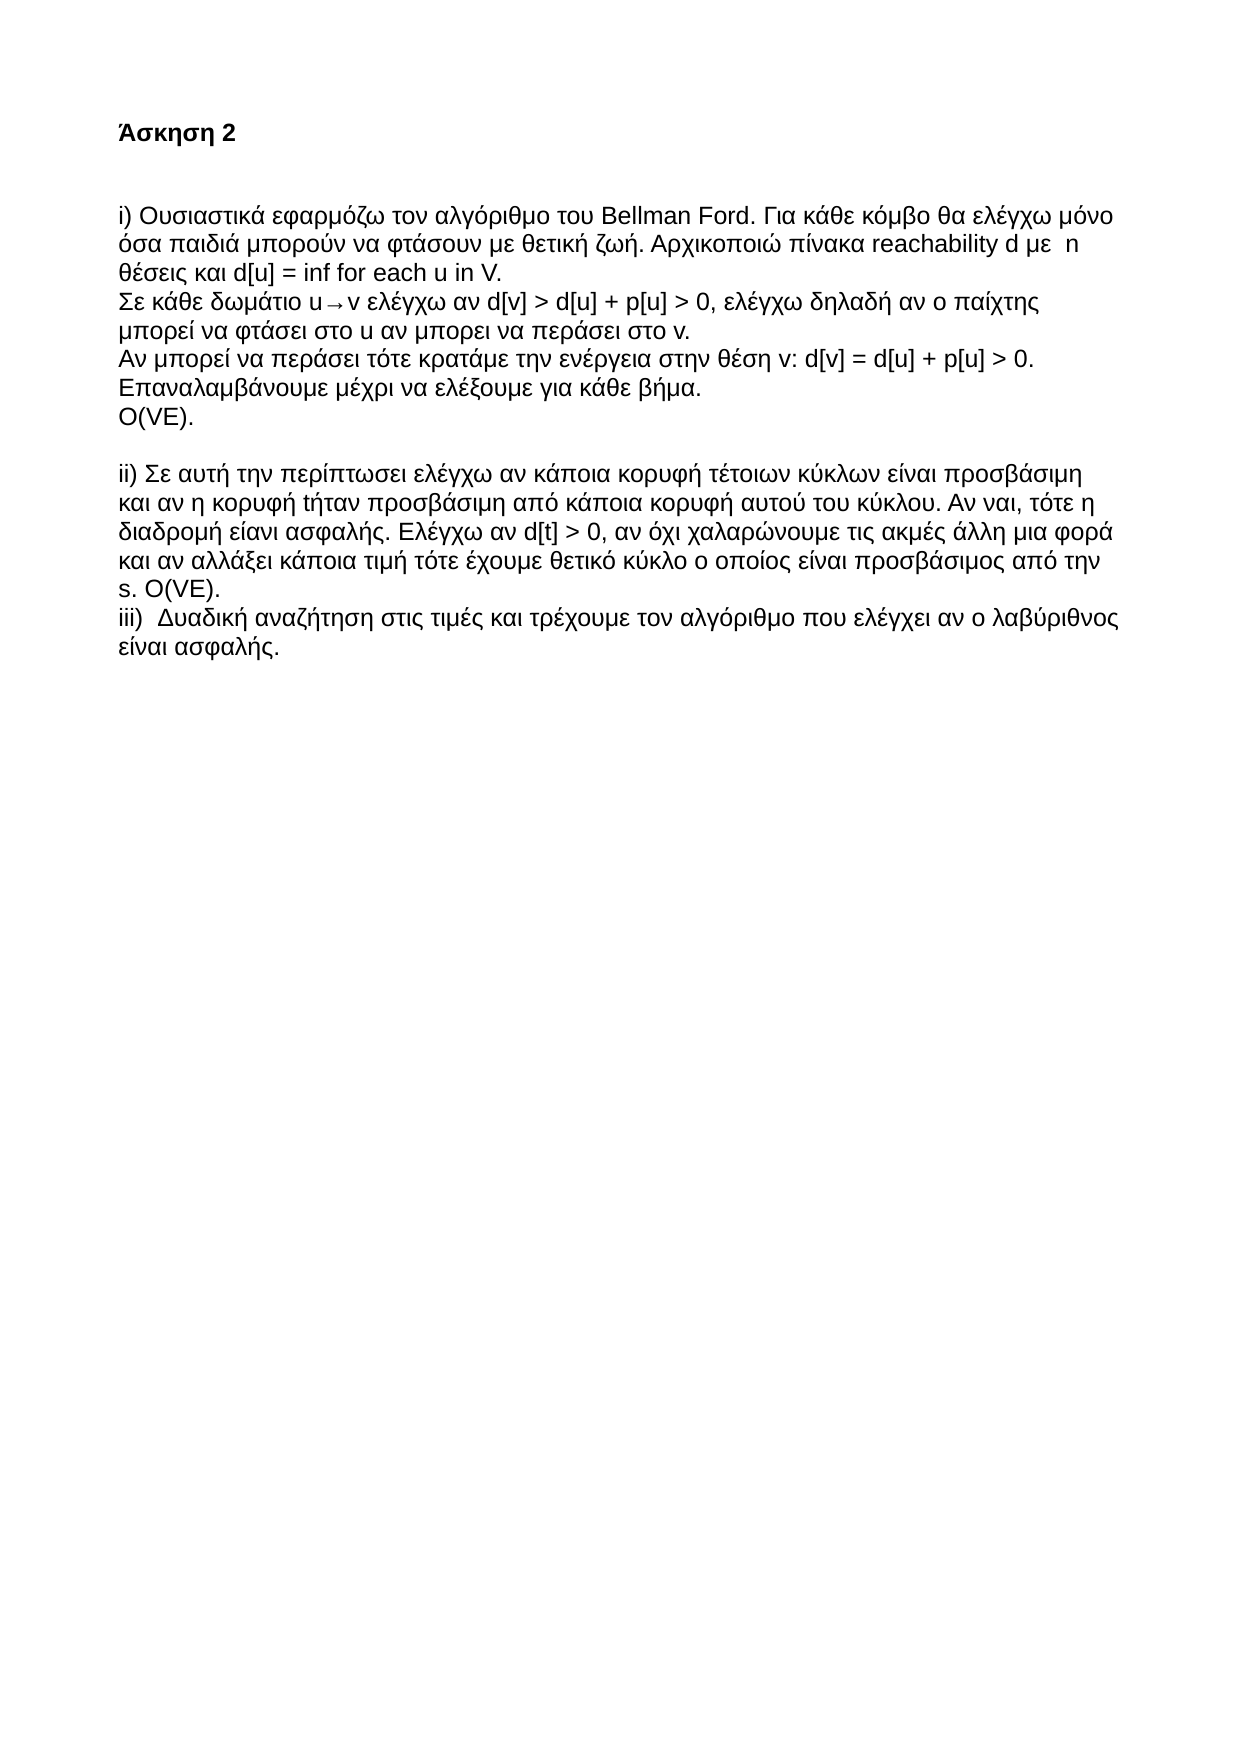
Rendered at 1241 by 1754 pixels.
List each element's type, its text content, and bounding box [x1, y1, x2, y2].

text Αν μπορεί να περάσει τότε κρατάμε την ενέργεια στην θέση v: d[v] = d[u] + p[u] > 0. [118, 344, 1122, 373]
text O(VE). [118, 402, 1122, 431]
text ii) Σε αυτή την περίπτωσει ελέγχω αν κάποια κορυφή τέτοιων κύκλων είναι προσβάσιμη και αν η κορυφή tήταν προσβάσιμη από κάποια κορυφή αυτού του κύκλου. Αν ναι, τότε η διαδρομή είανι ασφαλής. Ελέγχω αν d[t] > 0, αν όχι χαλαρώνουμε τις ακμές άλλη μια φορά και αν αλλάξει κάποια τιμή τότε έχουμε θετικό κύκλο ο οποίος είναι προσβάσιμος από την s. O(VE). [118, 459, 1122, 603]
text iii) Δυαδική αναζήτηση στις τιμές και τρέχουμε τον αλγόριθμο που ελέγχει αν ο λαβύριθνος είναι ασφαλής. [118, 603, 1122, 661]
text Σε κάθε δωμάτιο u→v ελέγχω αν d[v] > d[u] + p[u] > 0, ελέγχω δηλαδή αν ο παίχτης μπορεί να φτάσει στο u αν μπορει να περάσει στο v. [118, 287, 1122, 344]
text Επαναλαμβάνουμε μέχρι να ελέξουμε για κάθε βήμα. [118, 373, 1122, 402]
text i) Ουσιαστικά εφαρμόζω τον αλγόριθμο του Bellman Ford. Για κάθε κόμβο θα ελέγχω μόνο όσα παιδιά μπορούν να φτάσουν με θετική ζωή. Αρχικοποιώ πίνακα reachability d με n θέσεις και d[u] = inf for each u in V. [118, 201, 1122, 287]
text Άσκηση 2 [118, 118, 1122, 147]
